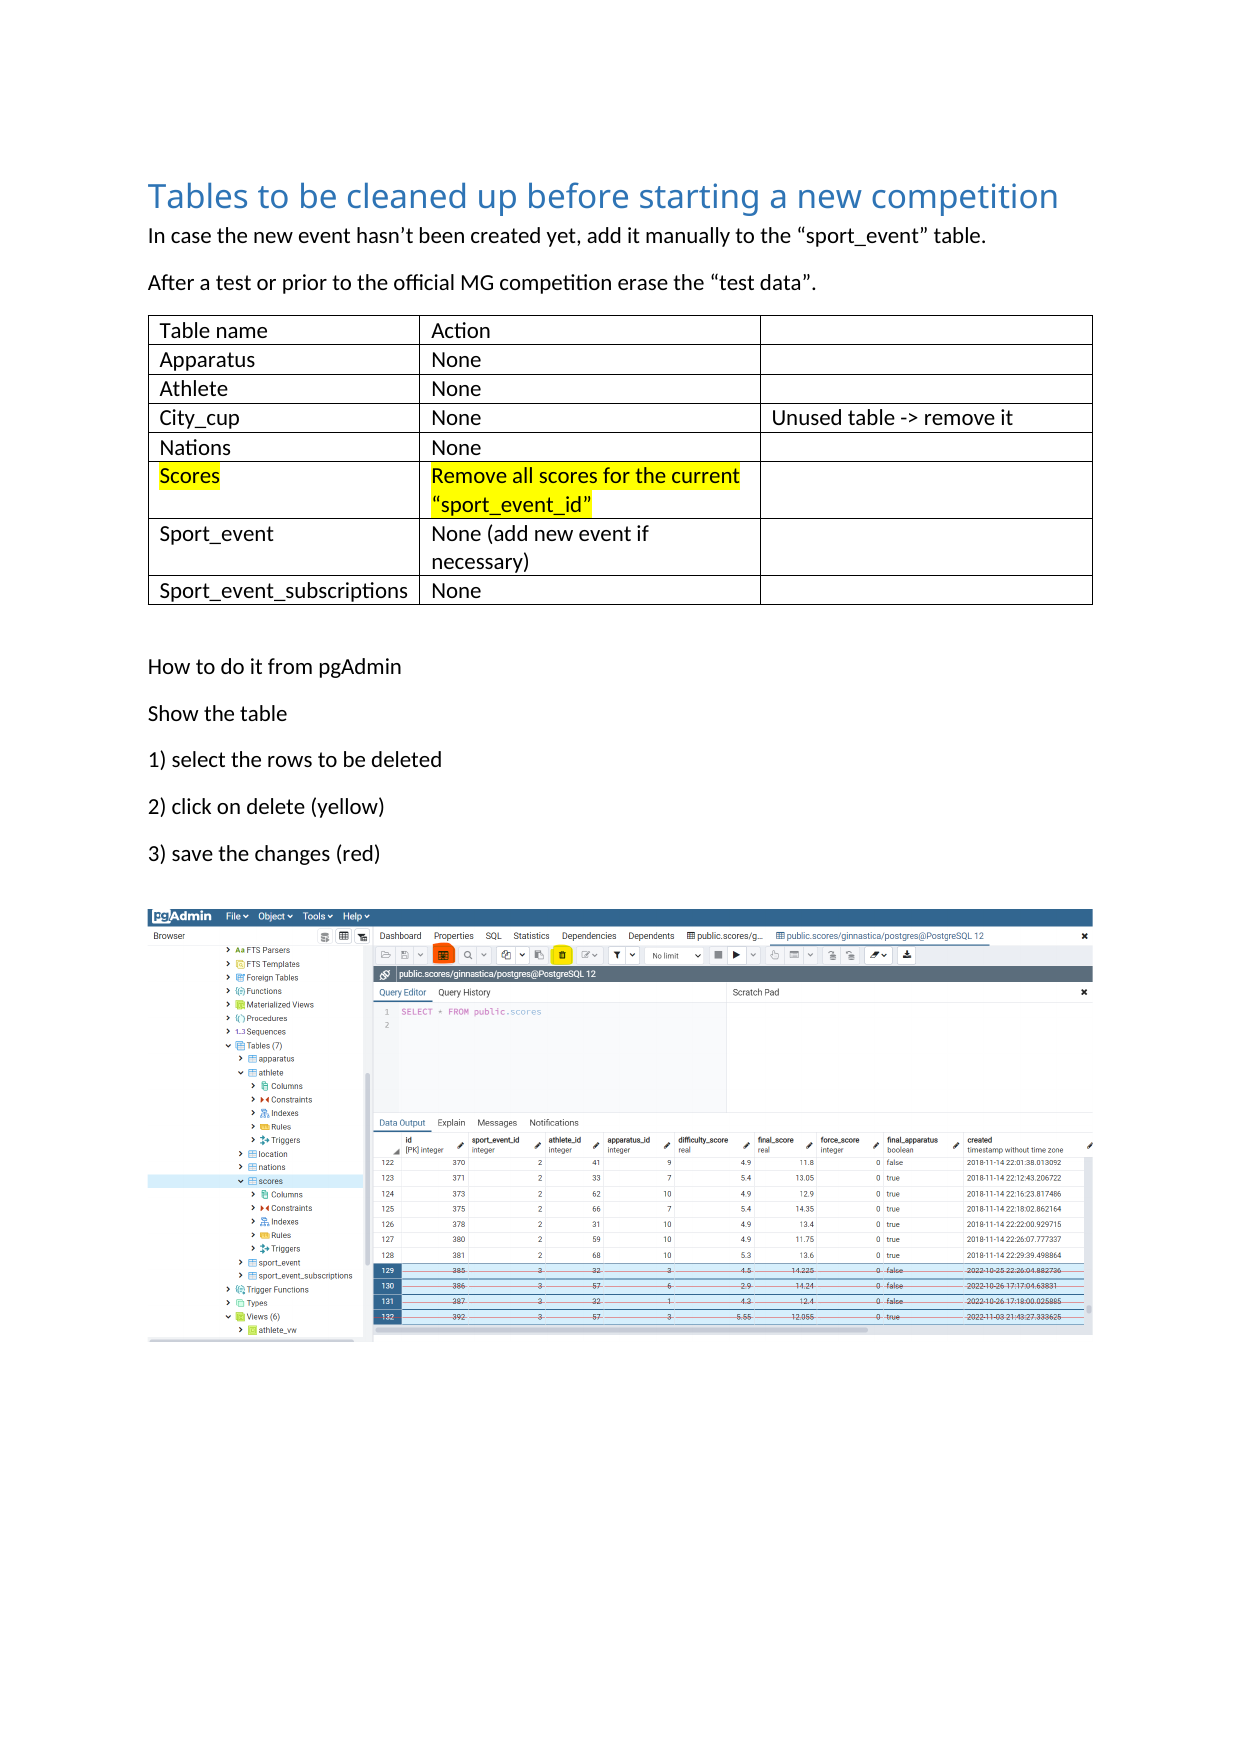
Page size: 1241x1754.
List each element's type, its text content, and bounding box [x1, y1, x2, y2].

text 3) save the changes (red) [148, 839, 1093, 867]
text Show the table [148, 699, 1093, 727]
table_cell None (add new event if necessary) [420, 519, 760, 575]
table_cell Remove all scores for the current “sport_event_id” [420, 462, 760, 518]
table_cell Apparatus [149, 345, 419, 373]
table_cell None [420, 375, 760, 402]
table_cell None [420, 345, 760, 373]
table_cell Scores [149, 462, 419, 518]
text 2) click on delete (yellow) [148, 792, 1093, 820]
text 1) select the rows to be deleted [148, 746, 1093, 773]
picture [147, 909, 1093, 1342]
table_cell Nations [149, 433, 419, 461]
table_header Table name [149, 316, 419, 344]
text How to do it from pgAdmin [148, 652, 1093, 680]
table_cell [761, 433, 1092, 461]
table_cell None [420, 576, 760, 604]
text After a test or prior to the official MG competition erase the “test data”. [148, 268, 1093, 296]
table_cell [761, 375, 1092, 402]
table_cell City_cup [149, 404, 419, 432]
subtitle Tables to be cleaned up before starting a new competition [148, 173, 1093, 218]
table_cell [761, 576, 1092, 604]
table_cell None [420, 433, 760, 461]
table_cell Athlete [149, 375, 419, 402]
table_header [761, 316, 1092, 344]
table_cell Sport_event_subscriptions [149, 576, 419, 604]
table_cell Unused table -> remove it [761, 404, 1092, 432]
table_cell [761, 519, 1092, 575]
table_header Action [420, 316, 760, 344]
text In case the new event hasn’t been created yet, add it manually to the “sport_event” table. [148, 222, 1093, 249]
table_cell [761, 345, 1092, 373]
table_cell None [420, 404, 760, 432]
table_cell Sport_event [149, 519, 419, 575]
table_cell [761, 462, 1092, 518]
